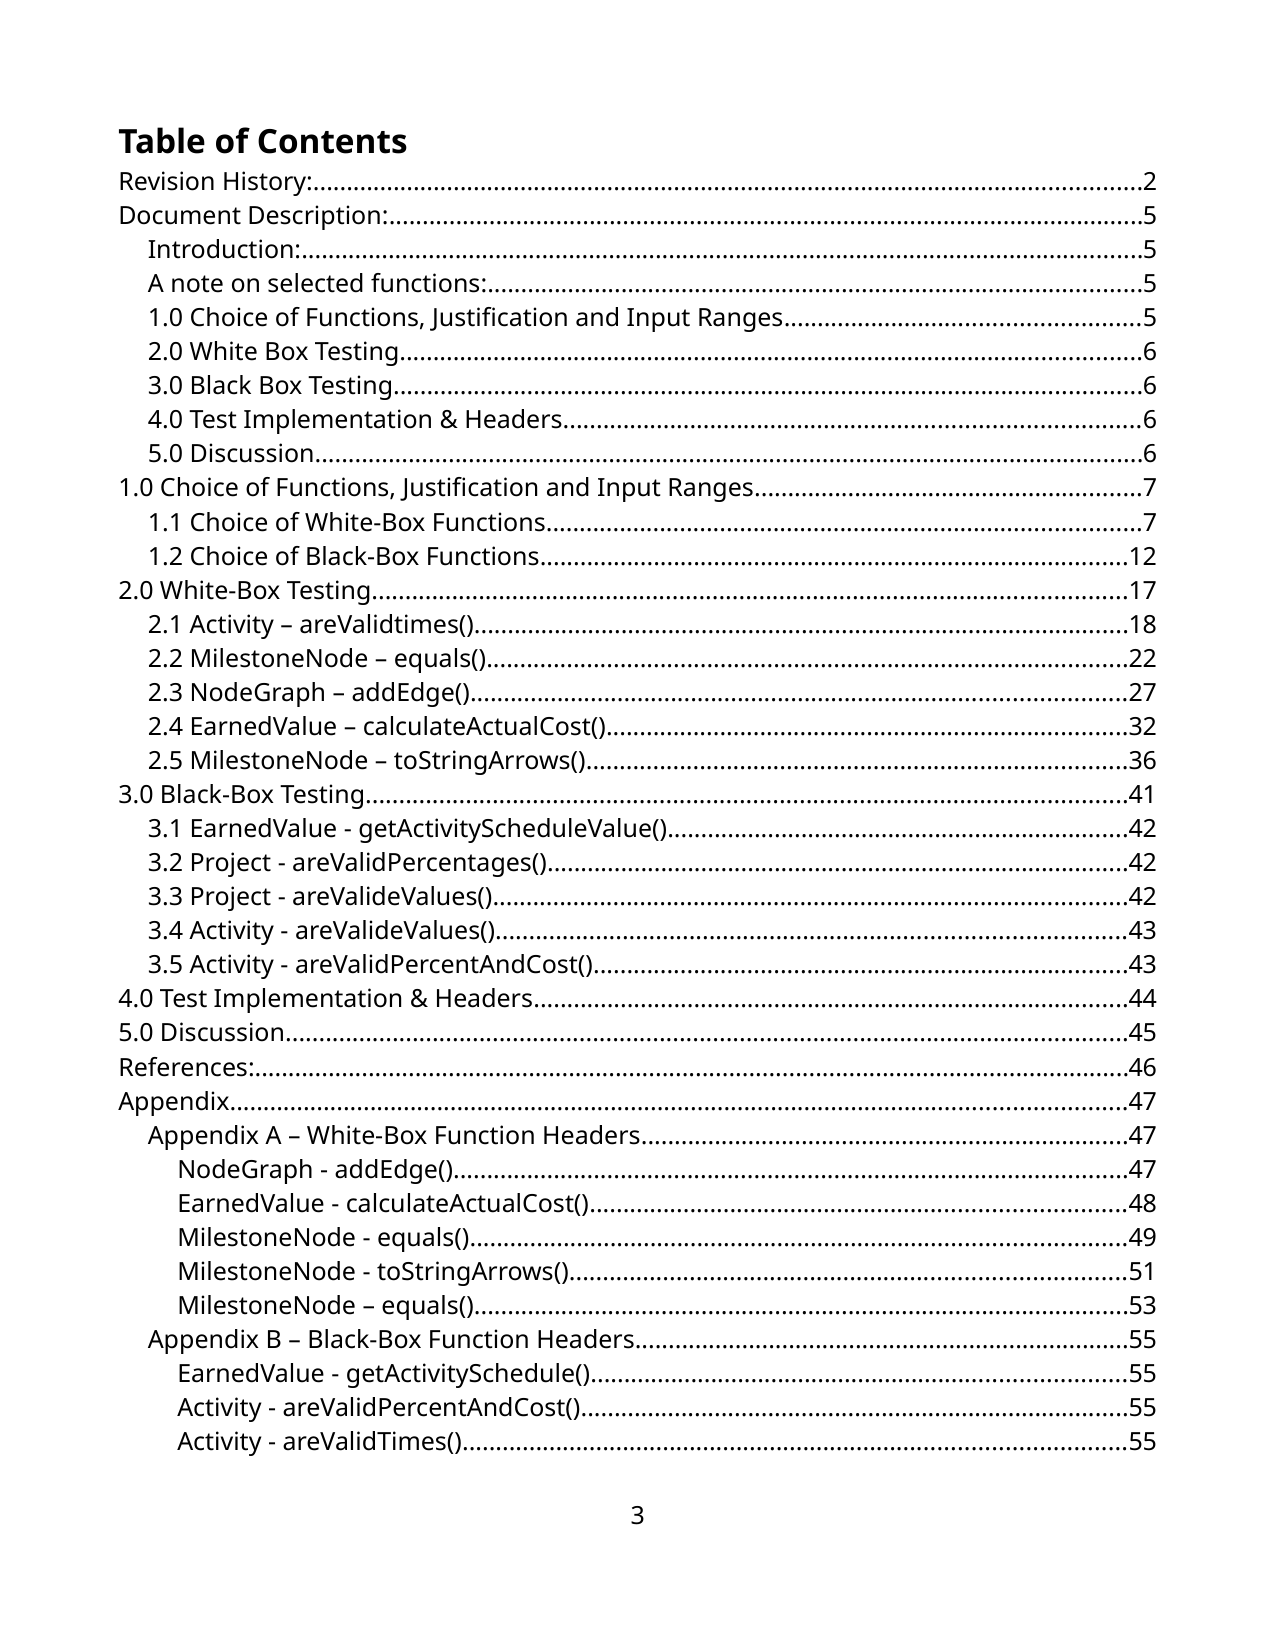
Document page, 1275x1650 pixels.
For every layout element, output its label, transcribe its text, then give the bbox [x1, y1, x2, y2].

text 2.4 EarnedValue – calculateActualCost() 32 [148, 708, 1157, 743]
text 3.1 EarnedValue - getActivityScheduleValue() 42 [148, 811, 1157, 845]
text 2.5 MilestoneNode – toStringArrows() 36 [148, 743, 1157, 777]
text Document Description: 5 [118, 198, 1157, 232]
text MilestoneNode - equals() 49 [177, 1219, 1157, 1253]
subtitle Table of Contents [118, 118, 1157, 163]
text EarnedValue - getActivitySchedule() 55 [177, 1356, 1157, 1390]
text 3.0 Black-Box Testing 41 [118, 777, 1157, 811]
text 2.1 Activity – areValidtimes() 18 [148, 606, 1157, 640]
text Appendix B – Black-Box Function Headers 55 [148, 1322, 1157, 1356]
text 2.2 MilestoneNode – equals() 22 [148, 640, 1157, 674]
text MilestoneNode - toStringArrows() 51 [177, 1253, 1157, 1288]
text 3.0 Black Box Testing 6 [148, 368, 1157, 402]
text Activity - areValidPercentAndCost() 55 [177, 1390, 1157, 1424]
text MilestoneNode – equals() 53 [177, 1288, 1157, 1322]
text 3.4 Activity - areValideValues() 43 [148, 913, 1157, 947]
text EarnedValue - calculateActualCost() 48 [177, 1185, 1157, 1219]
text 2.0 White-Box Testing 17 [118, 572, 1157, 606]
text 3.3 Project - areValideValues() 42 [148, 879, 1157, 913]
text 3.2 Project - areValidPercentages() 42 [148, 845, 1157, 879]
text Appendix 47 [118, 1083, 1157, 1117]
text 5.0 Discussion 45 [118, 1015, 1157, 1049]
text 1.0 Choice of Functions, Justification and Input Ranges 5 [148, 300, 1157, 334]
text 2.3 NodeGraph – addEdge() 27 [148, 674, 1157, 708]
text NodeGraph - addEdge() 47 [177, 1151, 1157, 1185]
text 4.0 Test Implementation & Headers 44 [118, 981, 1157, 1015]
text 3.5 Activity - areValidPercentAndCost() 43 [148, 947, 1157, 981]
text 5.0 Discussion 6 [148, 436, 1157, 470]
text 2.0 White Box Testing 6 [148, 334, 1157, 368]
text Activity - areValidTimes() 55 [177, 1424, 1157, 1458]
text Introduction: 5 [148, 232, 1157, 266]
text References: 46 [118, 1049, 1157, 1083]
text 1.2 Choice of Black-Box Functions 12 [148, 538, 1157, 572]
text Appendix A – White-Box Function Headers 47 [148, 1117, 1157, 1151]
text 4.0 Test Implementation & Headers 6 [148, 402, 1157, 436]
text 1.1 Choice of White-Box Functions 7 [148, 504, 1157, 538]
text Revision History: 2 [118, 163, 1157, 198]
text 1.0 Choice of Functions, Justification and Input Ranges 7 [118, 470, 1157, 504]
text A note on selected functions: 5 [148, 266, 1157, 300]
